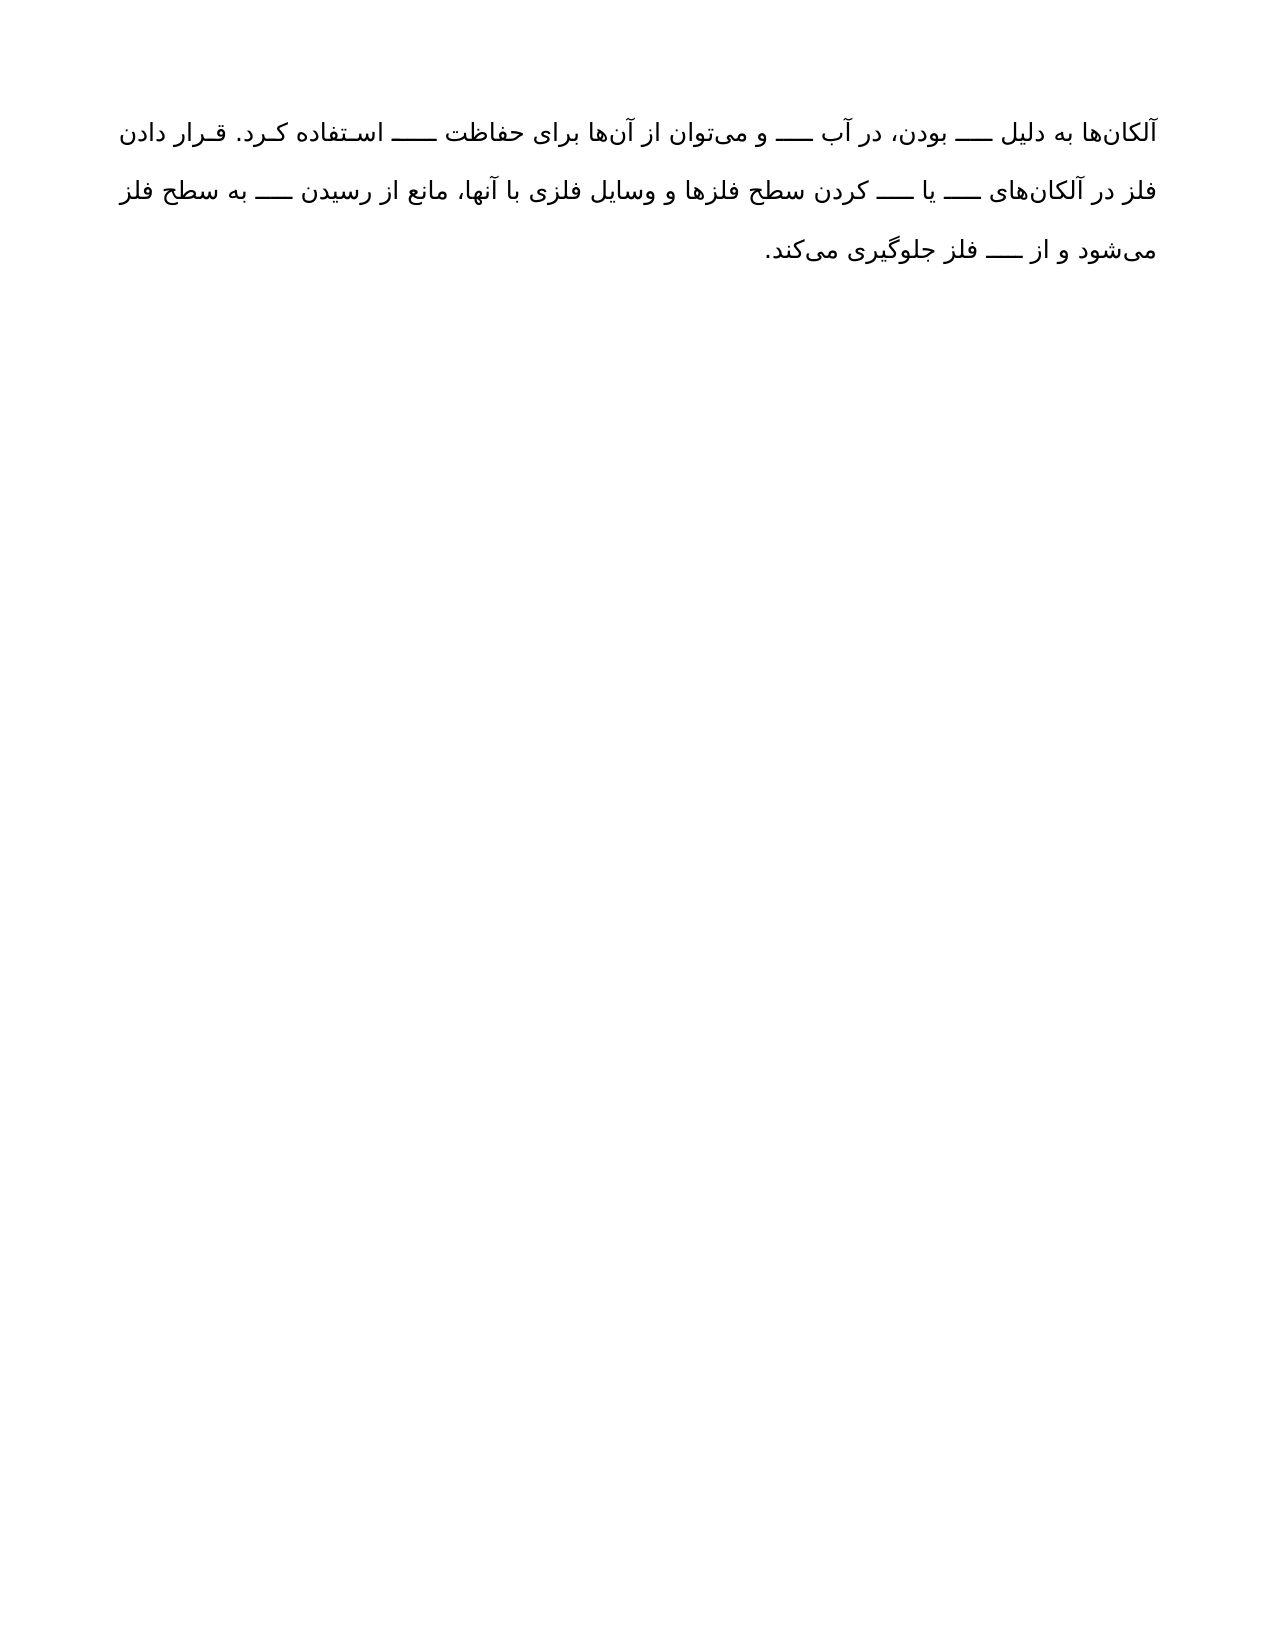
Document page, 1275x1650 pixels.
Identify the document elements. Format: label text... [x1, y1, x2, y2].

text آلکان‌ها به دلیل ـــــ بودن، در آب ـــــ و می‌توان از آن‌ها برای حفاظت ـــــ استفاده کرد. قرار دادن فلز در آلکان‌های ـــــ یا ـــــ کردن سطح فلز‌ها و وسایل فلزی با آنها، مانع از رسیدن ـــــ به سطح فلز می‌شود و از ـــــ فلز جلوگیری می‌کند. [118, 118, 1157, 264]
